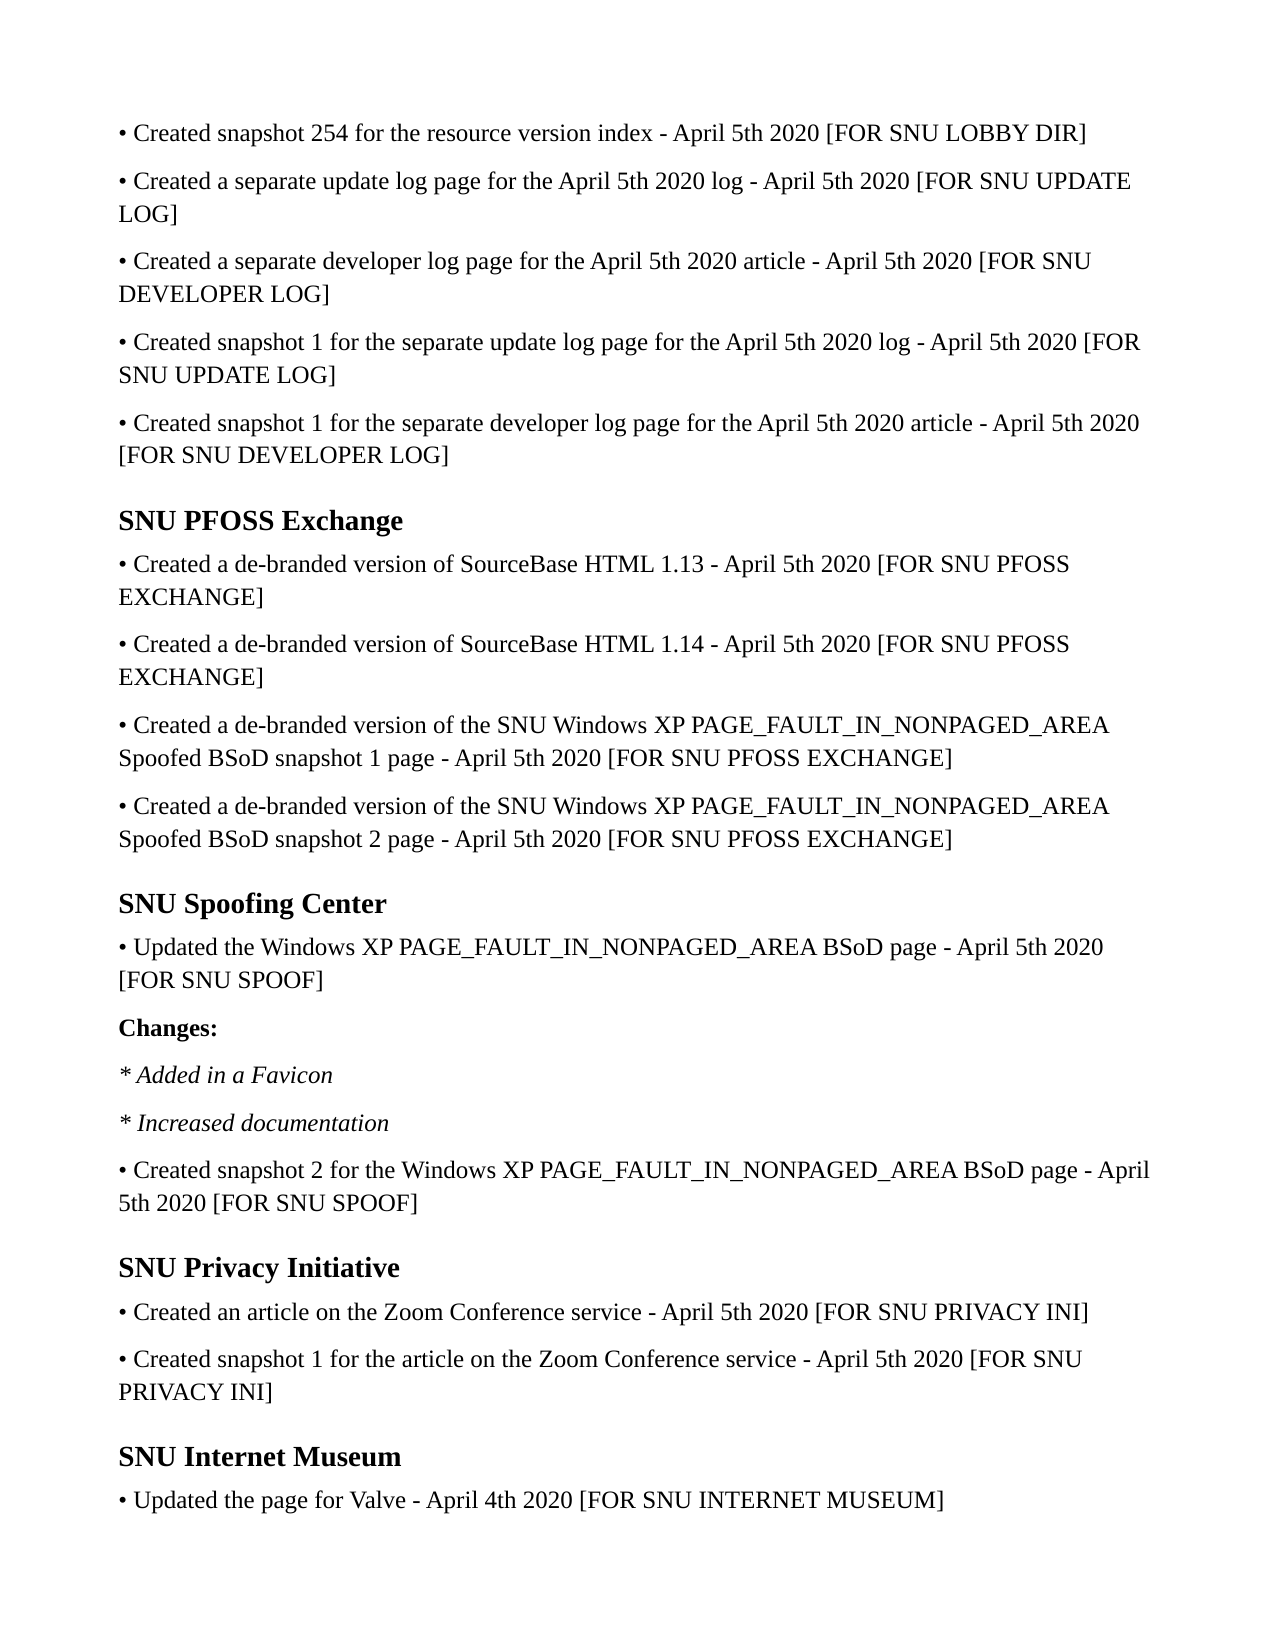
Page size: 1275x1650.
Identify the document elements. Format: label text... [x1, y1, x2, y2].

subtitle SNU Spoofing Center [118, 886, 1157, 919]
text • Created a de-branded version of the SNU Windows XP PAGE_FAULT_IN_NONPAGED_AREA Spoofed BSoD snapshot 1 page - April 5th 2020 [FOR SNU PFOSS EXCHANGE] [118, 710, 1157, 772]
subtitle SNU Internet Museum [118, 1439, 1157, 1473]
text • Updated the page for Valve - April 4th 2020 [FOR SNU INTERNET MUSEUM] [118, 1486, 1157, 1514]
text • Updated the Windows XP PAGE_FAULT_IN_NONPAGED_AREA BSoD page - April 5th 2020 [FOR SNU SPOOF] [118, 932, 1157, 994]
text Changes: [118, 1013, 1157, 1041]
text * Added in a Favicon [118, 1060, 1157, 1089]
text • Created snapshot 1 for the separate update log page for the April 5th 2020 log - April 5th 2020 [FOR SNU UPDATE LOG] [118, 327, 1157, 389]
text • Created snapshot 2 for the Windows XP PAGE_FAULT_IN_NONPAGED_AREA BSoD page - April 5th 2020 [FOR SNU SPOOF] [118, 1155, 1157, 1217]
text • Created a de-branded version of the SNU Windows XP PAGE_FAULT_IN_NONPAGED_AREA Spoofed BSoD snapshot 2 page - April 5th 2020 [FOR SNU PFOSS EXCHANGE] [118, 791, 1157, 852]
text • Created a separate developer log page for the April 5th 2020 article - April 5th 2020 [FOR SNU DEVELOPER LOG] [118, 246, 1157, 308]
text * Increased documentation [118, 1108, 1157, 1137]
subtitle SNU PFOSS Exchange [118, 503, 1157, 536]
text • Created an article on the Zoom Conference service - April 5th 2020 [FOR SNU PRIVACY INI] [118, 1297, 1157, 1325]
text • Created a de-branded version of SourceBase HTML 1.13 - April 5th 2020 [FOR SNU PFOSS EXCHANGE] [118, 549, 1157, 611]
text • Created snapshot 1 for the separate developer log page for the April 5th 2020 article - April 5th 2020 [FOR SNU DEVELOPER LOG] [118, 408, 1157, 469]
text • Created snapshot 1 for the article on the Zoom Conference service - April 5th 2020 [FOR SNU PRIVACY INI] [118, 1344, 1157, 1406]
text • Created a de-branded version of SourceBase HTML 1.14 - April 5th 2020 [FOR SNU PFOSS EXCHANGE] [118, 629, 1157, 691]
text • Created a separate update log page for the April 5th 2020 log - April 5th 2020 [FOR SNU UPDATE LOG] [118, 166, 1157, 227]
subtitle SNU Privacy Initiative [118, 1251, 1157, 1284]
text • Created snapshot 254 for the resource version index - April 5th 2020 [FOR SNU LOBBY DIR] [118, 118, 1157, 147]
